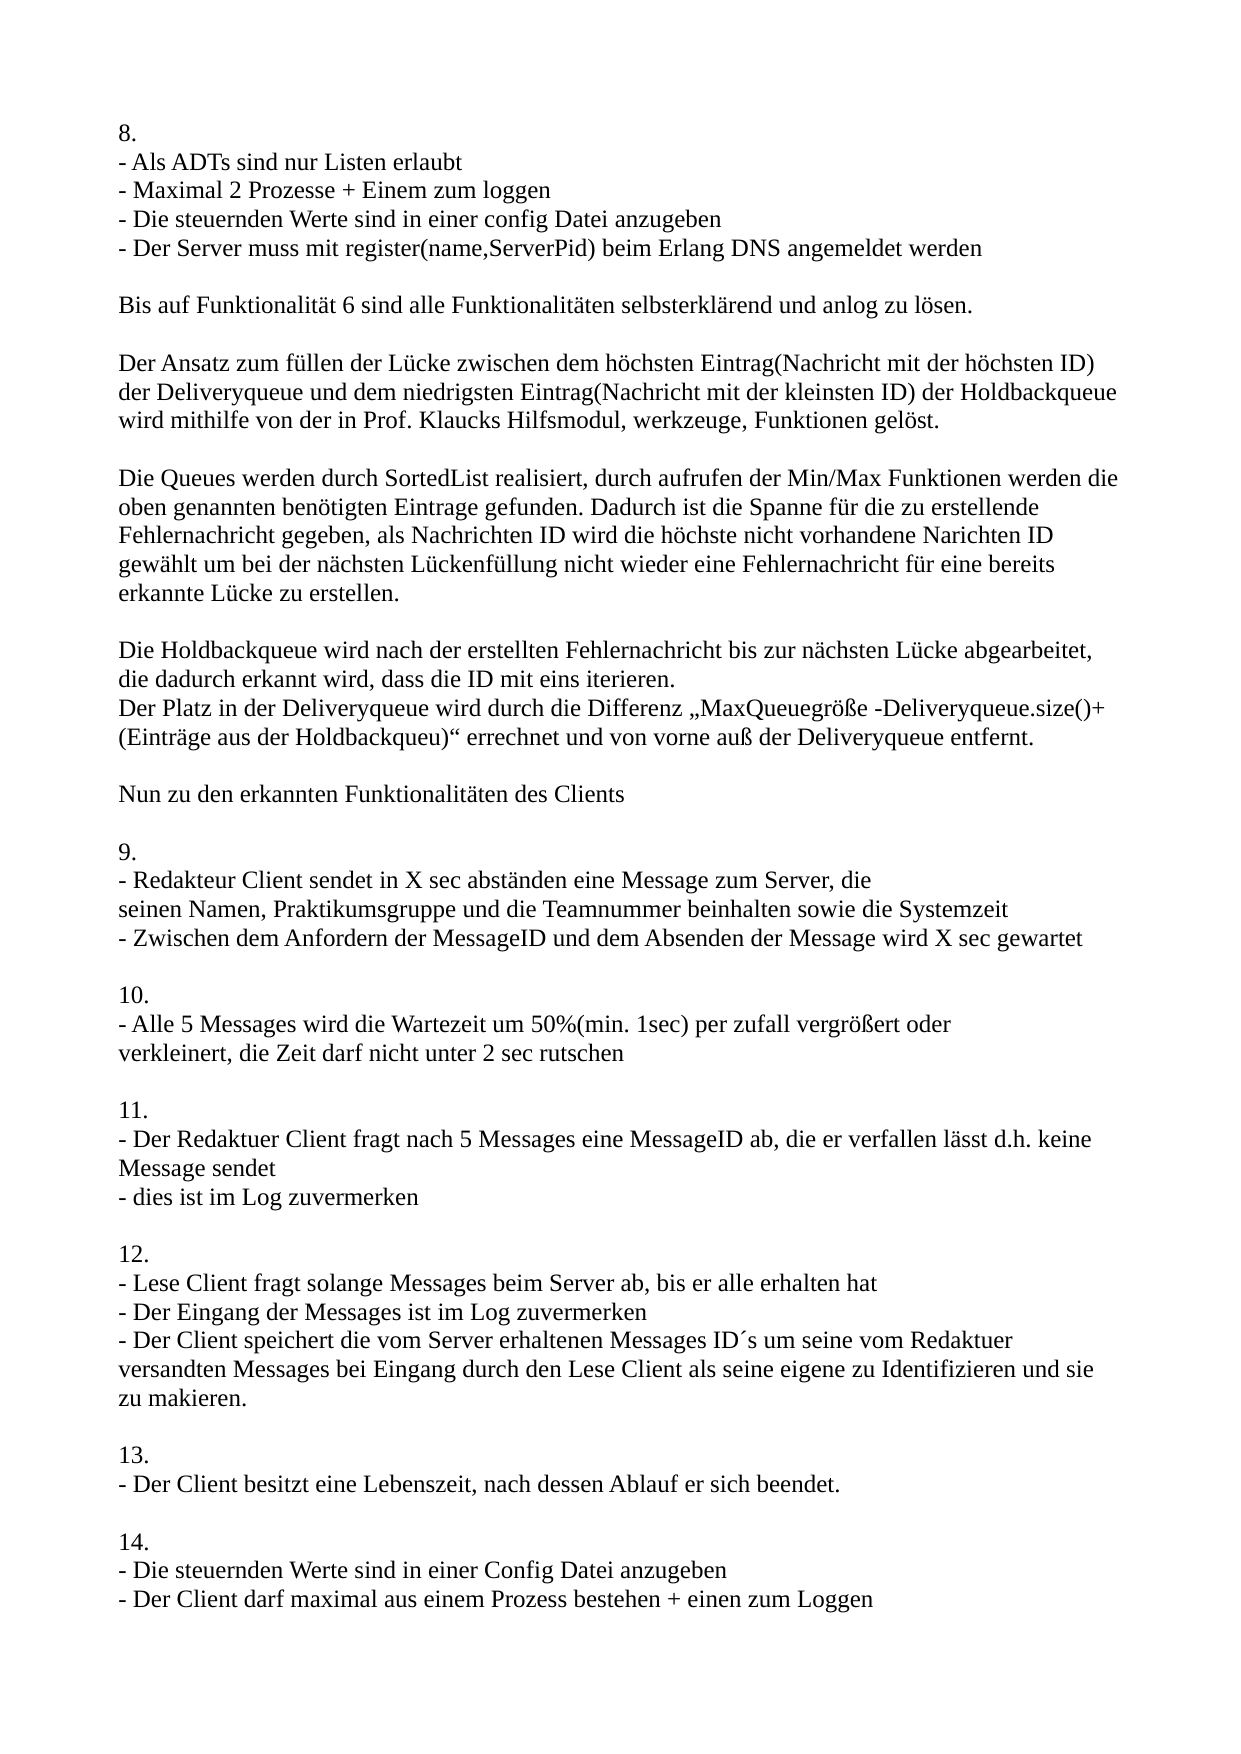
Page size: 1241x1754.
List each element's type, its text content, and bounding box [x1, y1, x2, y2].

text - Der Server muss mit register(name,ServerPid) beim Erlang DNS angemeldet werden [118, 233, 1122, 262]
text - Der Client speichert die vom Server erhaltenen Messages ID´s um seine vom Redaktuer versandten Messages bei Eingang durch den Lese Client als seine eigene zu Identifizieren und sie zu makieren. [118, 1326, 1122, 1412]
text - dies ist im Log zuvermerken [118, 1182, 1122, 1211]
text - Die steuernden Werte sind in einer config Datei anzugeben [118, 204, 1122, 233]
text Die Holdbackqueue wird nach der erstellten Fehlernachricht bis zur nächsten Lücke abgearbeitet, die dadurch erkannt wird, dass die ID mit eins iterieren. [118, 636, 1122, 693]
text 9. [118, 837, 1122, 866]
text - Der Eingang der Messages ist im Log zuvermerken [118, 1297, 1122, 1326]
text 13. [118, 1441, 1122, 1469]
text - Als ADTs sind nur Listen erlaubt [118, 147, 1122, 176]
text Der Ansatz zum füllen der Lücke zwischen dem höchsten Eintrag(Nachricht mit der höchsten ID) der Deliveryqueue und dem niedrigsten Eintrag(Nachricht mit der kleinsten ID) der Holdbackqueue wird mithilfe von der in Prof. Klaucks Hilfsmodul, werkzeuge, Funktionen gelöst. [118, 348, 1122, 434]
text - Alle 5 Messages wird die Wartezeit um 50%(min. 1sec) per zufall vergrößert oder [118, 1009, 1122, 1038]
text - Maximal 2 Prozesse + Einem zum loggen [118, 176, 1122, 204]
text seinen Namen, Praktikumsgruppe und die Teamnummer beinhalten sowie die Systemzeit [118, 894, 1122, 923]
text - Zwischen dem Anfordern der MessageID und dem Absenden der Message wird X sec gewartet [118, 923, 1122, 952]
text - Der Client darf maximal aus einem Prozess bestehen + einen zum Loggen [118, 1584, 1122, 1613]
text Der Platz in der Deliveryqueue wird durch die Differenz „MaxQueuegröße -Deliveryqueue.size()+(Einträge aus der Holdbackqueu)“ errechnet und von vorne auß der Deliveryqueue entfernt. [118, 693, 1122, 751]
text 8. [118, 118, 1122, 147]
text 14. [118, 1527, 1122, 1556]
text 12. [118, 1239, 1122, 1268]
text Bis auf Funktionalität 6 sind alle Funktionalitäten selbsterklärend und anlog zu lösen. [118, 291, 1122, 319]
text 10. [118, 981, 1122, 1009]
text - Lese Client fragt solange Messages beim Server ab, bis er alle erhalten hat [118, 1268, 1122, 1297]
text Die Queues werden durch SortedList realisiert, durch aufrufen der Min/Max Funktionen werden die oben genannten benötigten Eintrage gefunden. Dadurch ist die Spanne für die zu erstellende Fehlernachricht gegeben, als Nachrichten ID wird die höchste nicht vorhandene Narichten ID gewählt um bei der nächsten Lückenfüllung nicht wieder eine Fehlernachricht für eine bereits erkannte Lücke zu erstellen. [118, 463, 1122, 607]
text - Der Client besitzt eine Lebenszeit, nach dessen Ablauf er sich beendet. [118, 1469, 1122, 1498]
text - Die steuernden Werte sind in einer Config Datei anzugeben [118, 1556, 1122, 1584]
text - Der Redaktuer Client fragt nach 5 Messages eine MessageID ab, die er verfallen lässt d.h. keine Message sendet [118, 1124, 1122, 1182]
text - Redakteur Client sendet in X sec abständen eine Message zum Server, die [118, 866, 1122, 894]
text verkleinert, die Zeit darf nicht unter 2 sec rutschen [118, 1038, 1122, 1067]
text 11. [118, 1096, 1122, 1124]
text Nun zu den erkannten Funktionalitäten des Clients [118, 779, 1122, 808]
